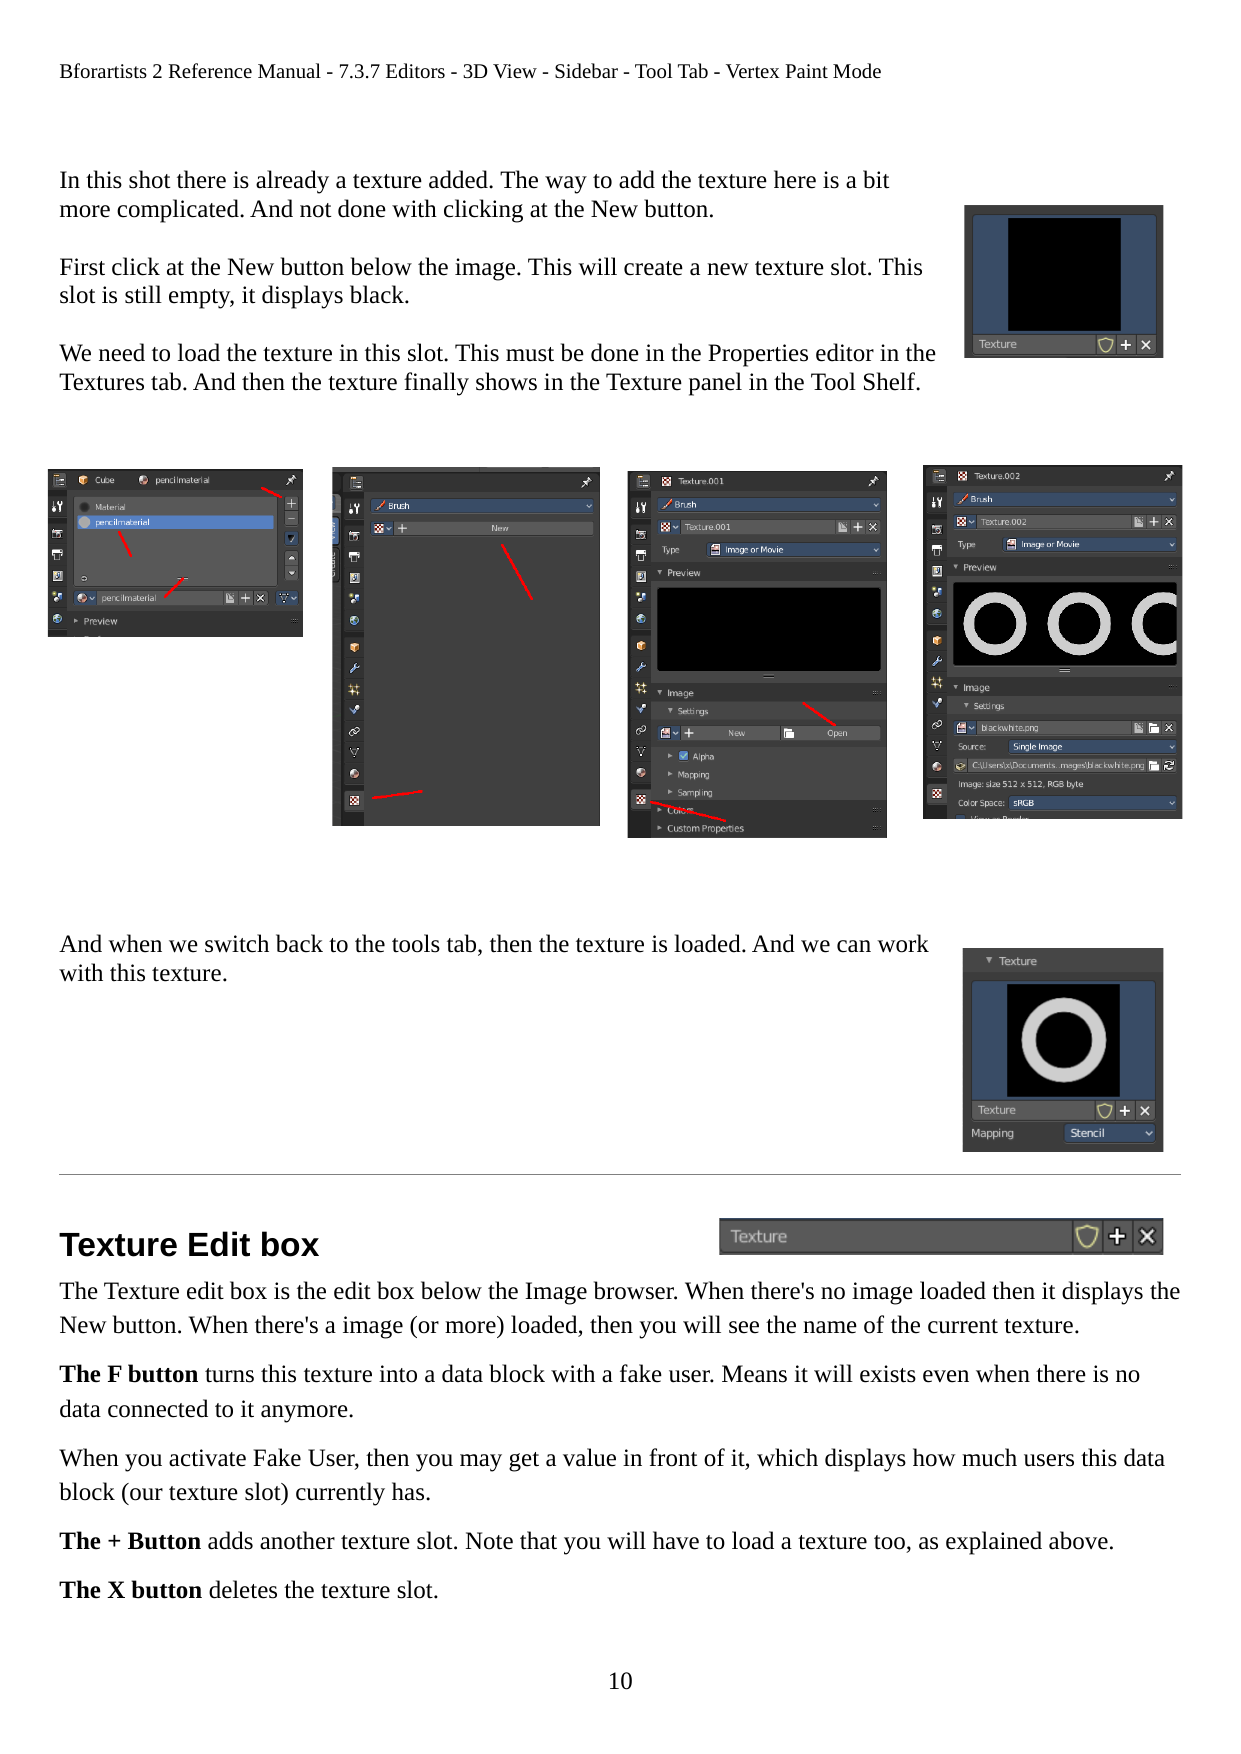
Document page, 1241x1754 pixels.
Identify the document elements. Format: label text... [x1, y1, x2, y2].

text The + Button adds another texture slot. Note that you will have to load a texture too, as explained above. [59, 1526, 1181, 1555]
picture [962, 948, 1164, 1152]
picture [964, 205, 1164, 358]
picture [627, 471, 887, 838]
subtitle Texture Edit box [59, 1224, 1181, 1263]
text The F button turns this texture into a data block with a fake user. Means it will exists even when there is no data connected to it anymore. [59, 1359, 1181, 1422]
picture [47, 469, 303, 637]
text When you activate Fake User, then you may get a value in front of it, which displays how much users this data block (our texture slot) currently has. [59, 1443, 1181, 1506]
text The Texture edit box is the edit box below the Image browser. When there's no image loaded then it displays the New button. When there's a image (or more) loaded, then you will see the name of the current texture. [59, 1276, 1181, 1339]
picture [332, 467, 600, 826]
text We need to load the texture in this slot. This must be done in the Properties editor in the Textures tab. And then the texture finally shows in the Texture panel in the Tool Shelf. [59, 338, 1181, 395]
text And when we switch back to the tools tab, then the texture is loaded. And we can work with this texture. [59, 929, 1181, 987]
picture [719, 1218, 1164, 1255]
text The X button deletes the texture slot. [59, 1575, 1181, 1604]
text First click at the New button below the image. This will create a new texture slot. This slot is still empty, it displays black. [59, 252, 964, 309]
text In this shot there is already a texture added. The way to add the texture here is a bit more complicated. And not done with clicking at the New button. [59, 165, 1181, 223]
picture [923, 465, 1183, 819]
